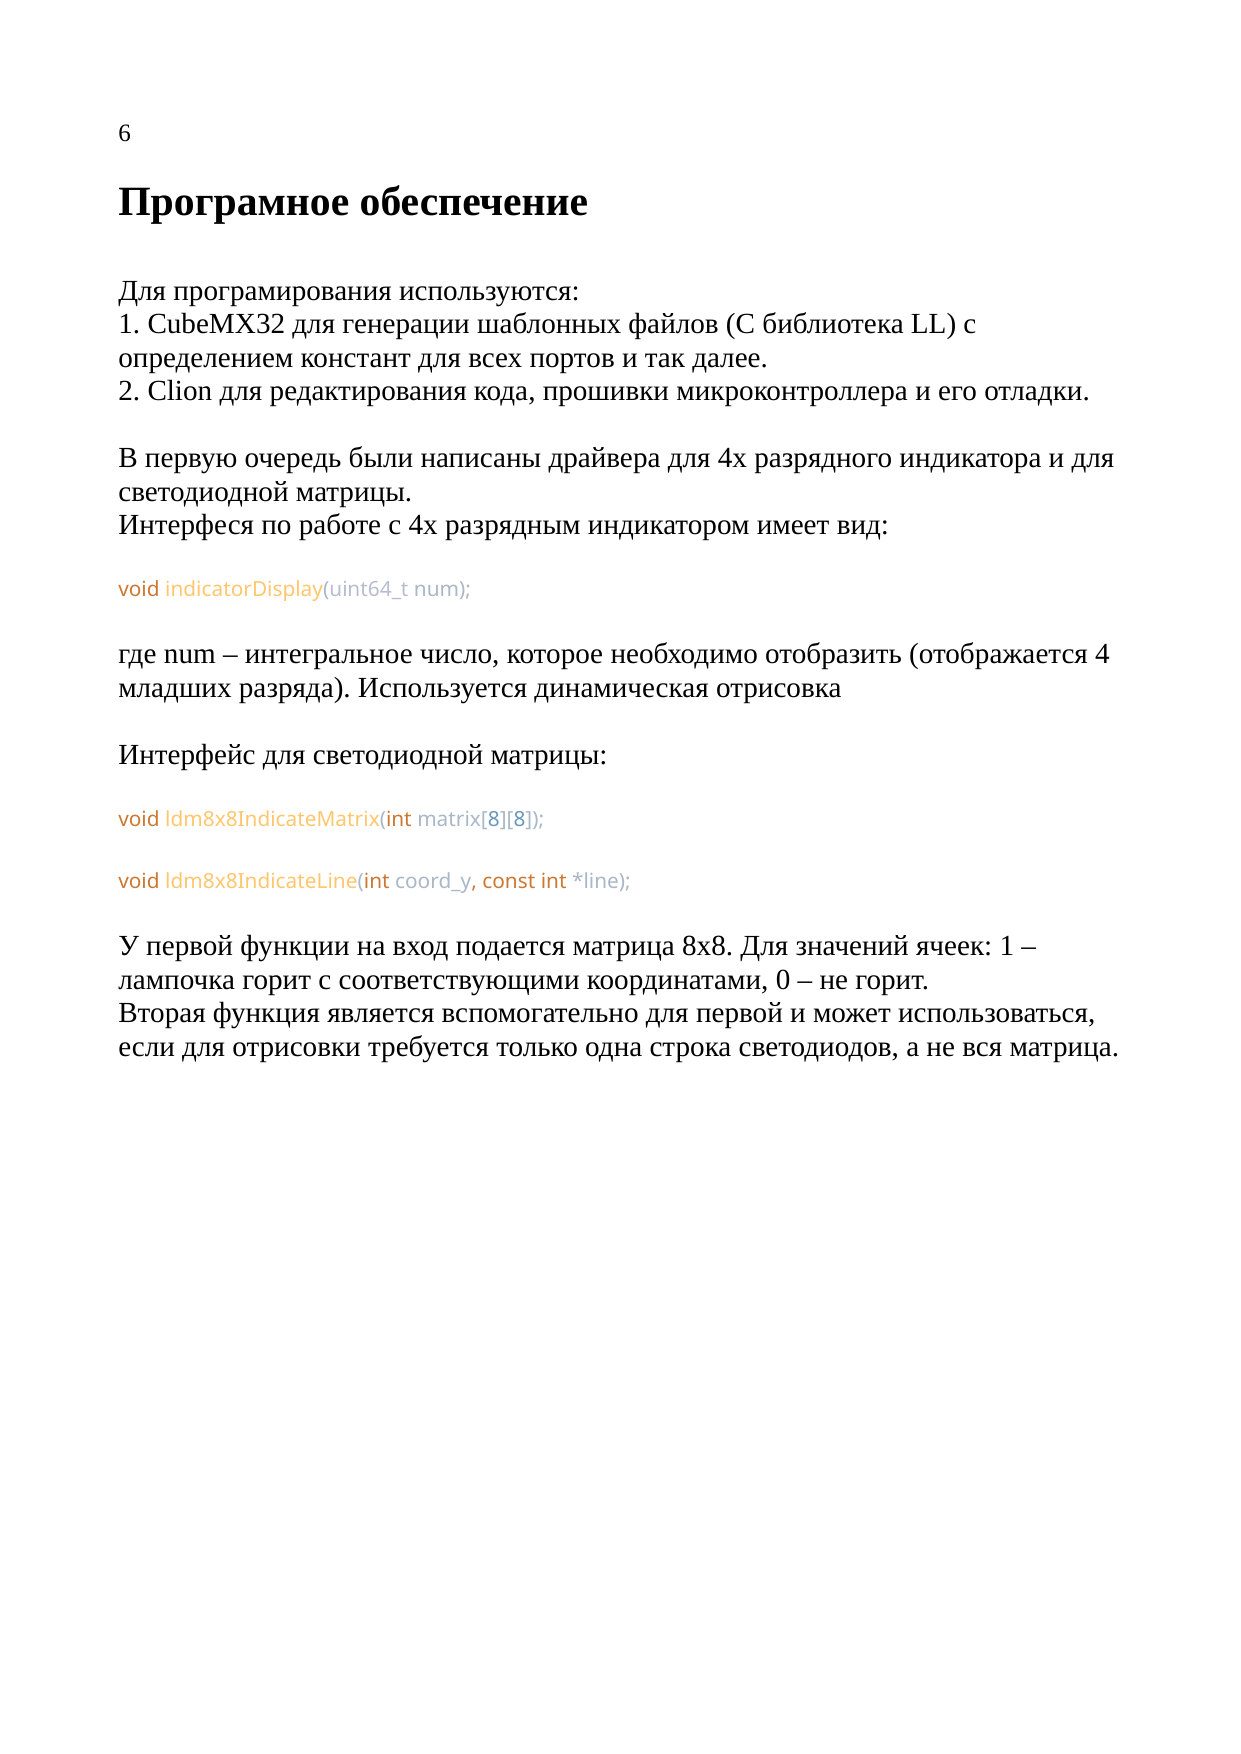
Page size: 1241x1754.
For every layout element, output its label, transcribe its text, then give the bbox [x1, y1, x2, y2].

text У первой функции на вход подается матрица 8х8. Для значений ячеек: 1 – лампочка горит с соответствующими координатами, 0 – не горит. [118, 928, 1122, 995]
text Вторая функция является вспомогательно для первой и может использоваться, если для отрисовки требуется только одна строка светодиодов, а не вся матрица. [118, 995, 1122, 1062]
text Програмное обеспечение [118, 177, 1122, 225]
text где num – интегральное число, которое необходимо отобразить (отображается 4 младших разряда). Используется динамическая отрисовка [118, 637, 1122, 704]
text void ldm8x8IndicateMatrix(int matrix[8][8]); [118, 804, 1122, 833]
text void ldm8x8IndicateLine(int coord_y, const int *line); [118, 866, 1122, 895]
text void indicatorDisplay(uint64_t num); [118, 574, 1122, 603]
text Интерфейс для светодиодной матрицы: [118, 737, 1122, 771]
text 1. CubeMX32 для генерации шаблонных файлов (C библиотека LL) с определением констант для всех портов и так далее. [118, 306, 1122, 373]
text В первую очередь были написаны драйвера для 4х разрядного индикатора и для светодиодной матрицы. Интерфеся по работе с 4х разрядным индикатором имеет вид: [118, 440, 1122, 541]
text 2. Clion для редактирования кода, прошивки микроконтроллера и его отладки. [118, 373, 1122, 407]
text Для програмирования используются: [118, 273, 1122, 306]
